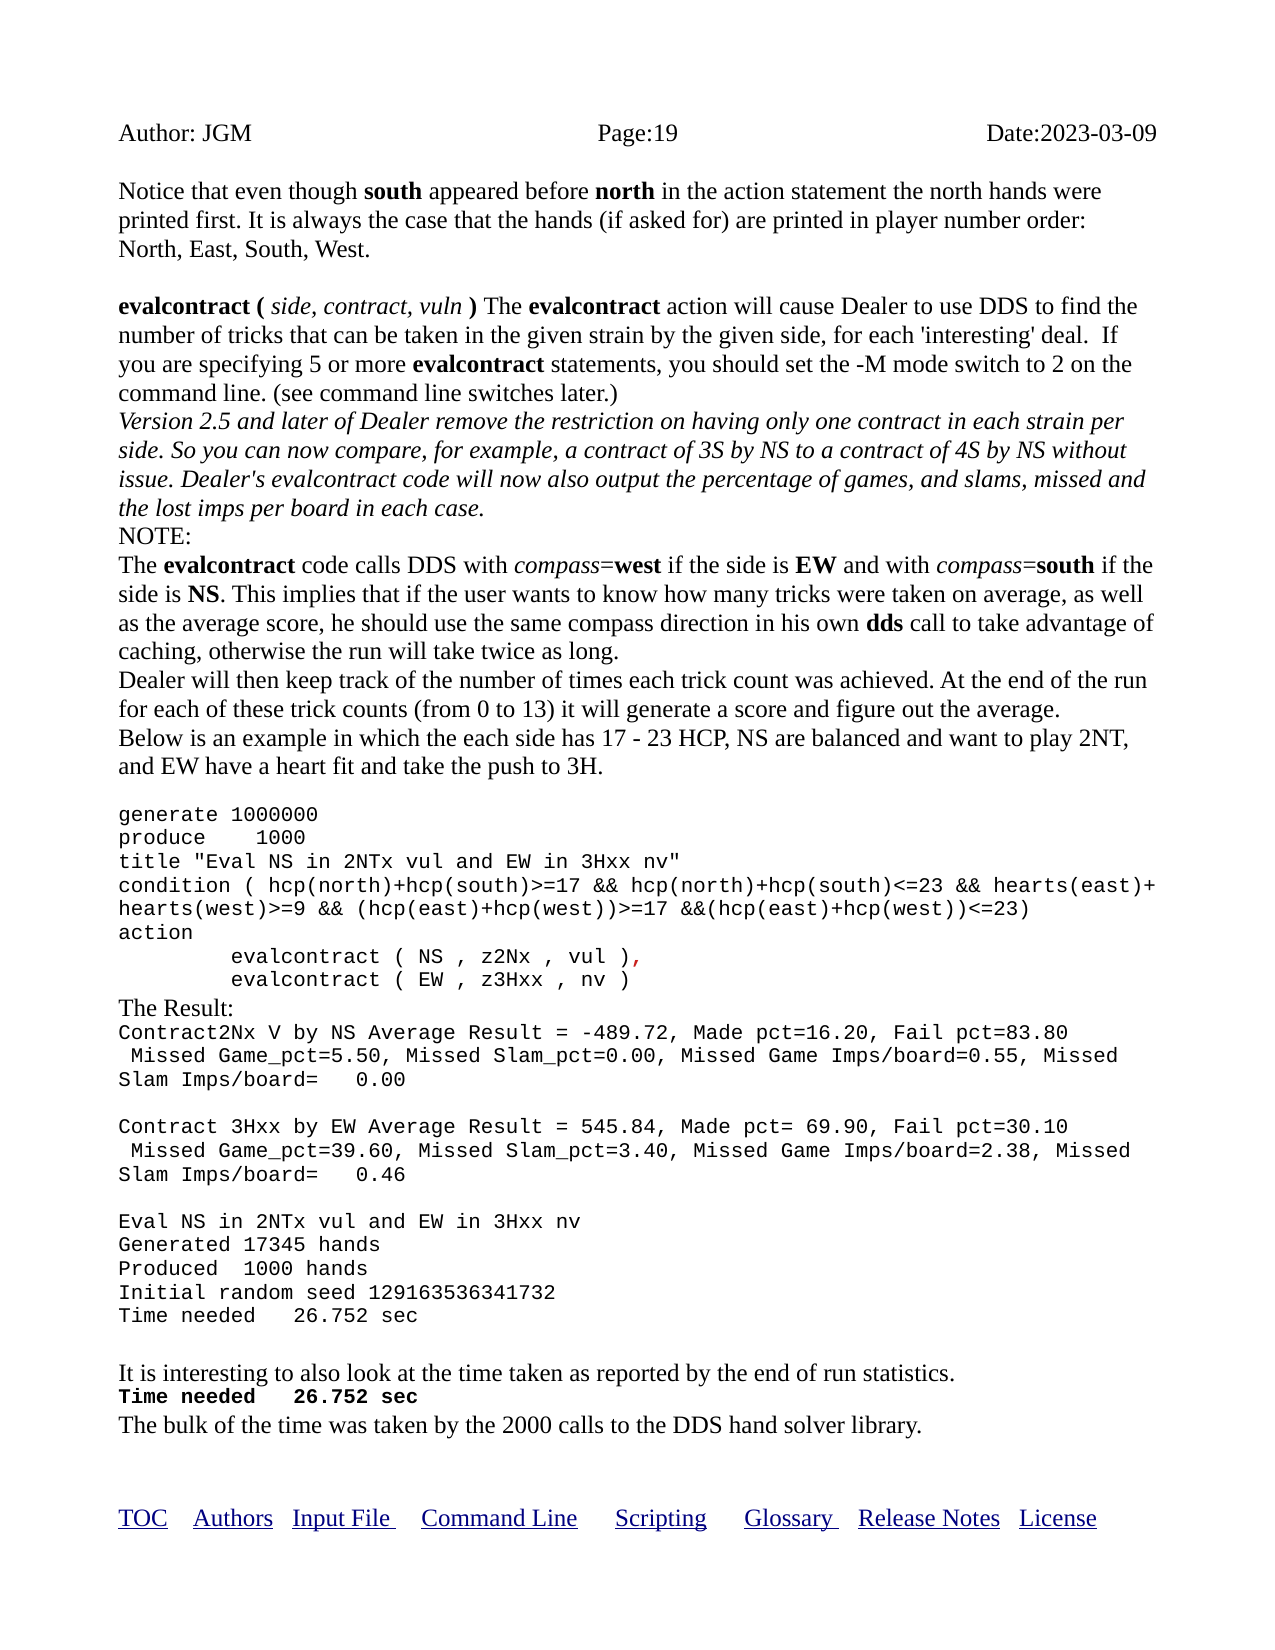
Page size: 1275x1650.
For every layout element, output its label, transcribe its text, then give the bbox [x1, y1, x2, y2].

text generate 1000000 [118, 804, 1157, 827]
text Time needed 26.752 sec [118, 1305, 1157, 1329]
text produce 1000 [118, 827, 1157, 851]
text Dealer will then keep track of the number of times each trick count was achieved. At the end of the run for each of these trick counts (from 0 to 13) it will generate a score and figure out the average. [118, 665, 1157, 723]
text Initial random seed 129163536341732 [118, 1282, 1157, 1305]
text The bulk of the time was taken by the 2000 calls to the DDS hand solver library. [118, 1410, 1157, 1439]
text Contract2Nx V by NS Average Result = -489.72, Made pct=16.20, Fail pct=83.80 [118, 1022, 1157, 1045]
text evalcontract ( side, contract, vuln ) The evalcontract action will cause Dealer to use DDS to find the number of tricks that can be taken in the given strain by the given side, for each 'interesting' deal. If you are specifying 5 or more evalcontract statements, you should set the -M mode switch to 2 on the command line. (see command line switches later.) [118, 291, 1157, 406]
text Generated 17345 hands [118, 1234, 1157, 1258]
text Missed Game_pct=39.60, Missed Slam_pct=3.40, Missed Game Imps/board=2.38, Missed Slam Imps/board= 0.46 [118, 1140, 1157, 1187]
text Version 2.5 and later of Dealer remove the restriction on having only one contract in each strain per side. So you can now compare, for example, a contract of 3S by NS to a contract of 4S by NS without issue. Dealer's evalcontract code will now also output the percentage of games, and slams, missed and the lost imps per board in each case. [118, 406, 1157, 521]
text Below is an example in which the each side has 17 - 23 HCP, NS are balanced and want to play 2NT, and EW have a heart fit and take the push to 3H. [118, 723, 1157, 780]
text Produced 1000 hands [118, 1258, 1157, 1282]
text evalcontract ( NS , z2Nx , vul ), [118, 946, 1157, 969]
text title "Eval NS in 2NTx vul and EW in 3Hxx nv" [118, 851, 1157, 875]
text evalcontract ( EW , z3Hxx , nv ) [118, 969, 1157, 993]
text Eval NS in 2NTx vul and EW in 3Hxx nv [118, 1211, 1157, 1234]
text The Result: [118, 993, 1157, 1022]
text hearts(west)>=9 && (hcp(east)+hcp(west))>=17 &&(hcp(east)+hcp(west))<=23) [118, 898, 1157, 922]
text It is interesting to also look at the time taken as reported by the end of run statistics. [118, 1358, 1157, 1387]
text action [118, 922, 1157, 946]
text Time needed 26.752 sec [118, 1387, 1157, 1410]
text Missed Game_pct=5.50, Missed Slam_pct=0.00, Missed Game Imps/board=0.55, Missed Slam Imps/board= 0.00 [118, 1045, 1157, 1093]
text NOTE: [118, 521, 1157, 550]
text Contract 3Hxx by EW Average Result = 545.84, Made pct= 69.90, Fail pct=30.10 [118, 1116, 1157, 1140]
text Notice that even though south appeared before north in the action statement the north hands were printed first. It is always the case that the hands (if asked for) are printed in player number order: North, East, South, West. [118, 176, 1157, 263]
text The evalcontract code calls DDS with compass=west if the side is EW and with compass=south if the side is NS. This implies that if the user wants to know how many tricks were taken on average, as well as the average score, he should use the same compass direction in his own dds call to take advantage of caching, otherwise the run will take twice as long. [118, 550, 1157, 665]
text condition ( hcp(north)+hcp(south)>=17 && hcp(north)+hcp(south)<=23 && hearts(east)+ [118, 875, 1157, 898]
